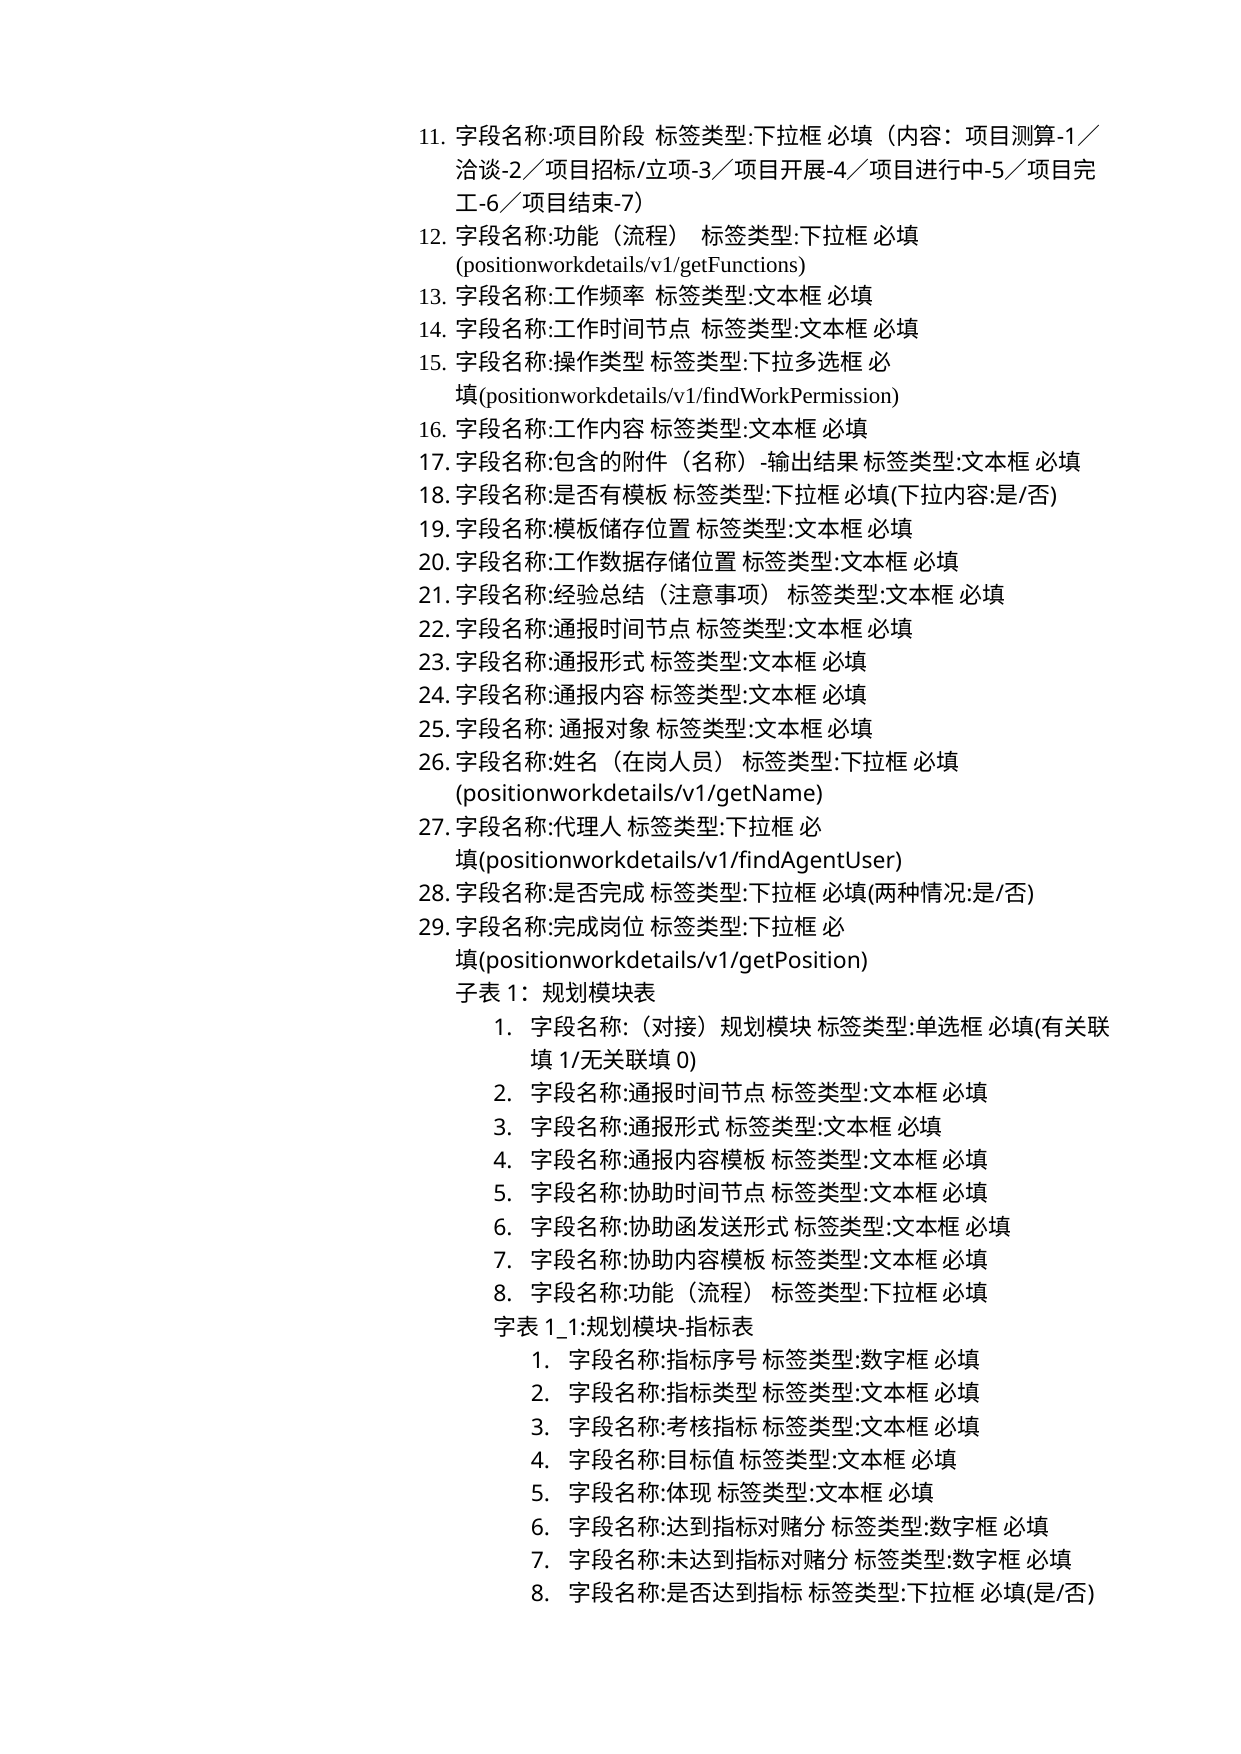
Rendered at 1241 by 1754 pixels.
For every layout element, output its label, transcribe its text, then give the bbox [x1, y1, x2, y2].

list 字段名称:（对接）规划模块 标签类型:单选框 必填(有关联填1/无关联填0) [493, 1008, 1122, 1075]
list 字段名称:通报时间节点 标签类型:文本框 必填 [493, 1075, 1122, 1108]
list 字段名称:目标值 标签类型:文本框 必填 [531, 1442, 1122, 1475]
list 字段名称:考核指标 标签类型:文本框 必填 [531, 1408, 1122, 1442]
list 字段名称:项目阶段 标签类型:下拉框 必填（内容：项目测算-1／洽谈-2／项目招标/立项-3／项目开展-4／项目进行中-5／项目完工-6／项目结束-7） [418, 118, 1122, 218]
list 字段名称:通报内容模板 标签类型:文本框 必填 [493, 1142, 1122, 1175]
list 字段名称:代理人 标签类型:下拉框 必填(positionworkdetails/v1/findAgentUser) [418, 808, 1122, 875]
list 字段名称:是否达到指标 标签类型:下拉框 必填(是/否) [531, 1575, 1122, 1608]
list 字段名称:是否完成 标签类型:下拉框 必填(两种情况:是/否) [418, 875, 1122, 908]
list 字段名称:协助内容模板 标签类型:文本框 必填 [493, 1242, 1122, 1275]
list 字段名称:协助函发送形式 标签类型:文本框 必填 [493, 1208, 1122, 1242]
list 字段名称:包含的附件（名称）-输出结果 标签类型:文本框 必填 [418, 444, 1122, 477]
list 字段名称:操作类型 标签类型:下拉多选框 必填(positionworkdetails/v1/findWorkPermission) [418, 344, 1122, 411]
list 字段名称:指标类型 标签类型:文本框 必填 [531, 1375, 1122, 1408]
list 字段名称:指标序号 标签类型:数字框 必填 [531, 1342, 1122, 1375]
list 字段名称:经验总结（注意事项） 标签类型:文本框 必填 [418, 577, 1122, 611]
list 字段名称:协助时间节点 标签类型:文本框 必填 [493, 1175, 1122, 1208]
list 字段名称:通报形式 标签类型:文本框 必填 [493, 1108, 1122, 1142]
list 字段名称:姓名（在岗人员） 标签类型:下拉框 必填(positionworkdetails/v1/getName) [418, 744, 1122, 808]
list 字段名称:通报时间节点 标签类型:文本框 必填 [418, 611, 1122, 644]
list 字段名称:达到指标对赌分 标签类型:数字框 必填 [531, 1508, 1122, 1542]
list 字段名称:完成岗位 标签类型:下拉框 必填(positionworkdetails/v1/getPosition) [418, 908, 1122, 975]
list 字段名称:模板储存位置 标签类型:文本框 必填 [418, 511, 1122, 544]
list 字段名称:是否有模板 标签类型:下拉框 必填(下拉内容:是/否) [418, 477, 1122, 511]
list 字段名称:功能（流程） 标签类型:下拉框 必填 [493, 1275, 1122, 1308]
list 字段名称:工作时间节点 标签类型:文本框 必填 [418, 311, 1122, 344]
list 字段名称:工作内容 标签类型:文本框 必填 [418, 411, 1122, 444]
list 字段名称:功能（流程） 标签类型:下拉框 必填(positionworkdetails/v1/getFunctions) [418, 218, 1122, 278]
list 字段名称:未达到指标对赌分 标签类型:数字框 必填 [531, 1542, 1122, 1575]
list 字段名称:工作数据存储位置 标签类型:文本框 必填 [418, 544, 1122, 577]
list 字段名称: 通报对象 标签类型:文本框 必填 [418, 711, 1122, 744]
list 字段名称:体现 标签类型:文本框 必填 [531, 1475, 1122, 1508]
list 字表1_1:规划模块-指标表 [456, 1308, 1122, 1342]
list 字段名称:通报内容 标签类型:文本框 必填 [418, 677, 1122, 711]
list 字段名称:通报形式 标签类型:文本框 必填 [418, 644, 1122, 677]
list 子表1：规划模块表 [418, 975, 1122, 1008]
list 字段名称:工作频率 标签类型:文本框 必填 [418, 278, 1122, 311]
